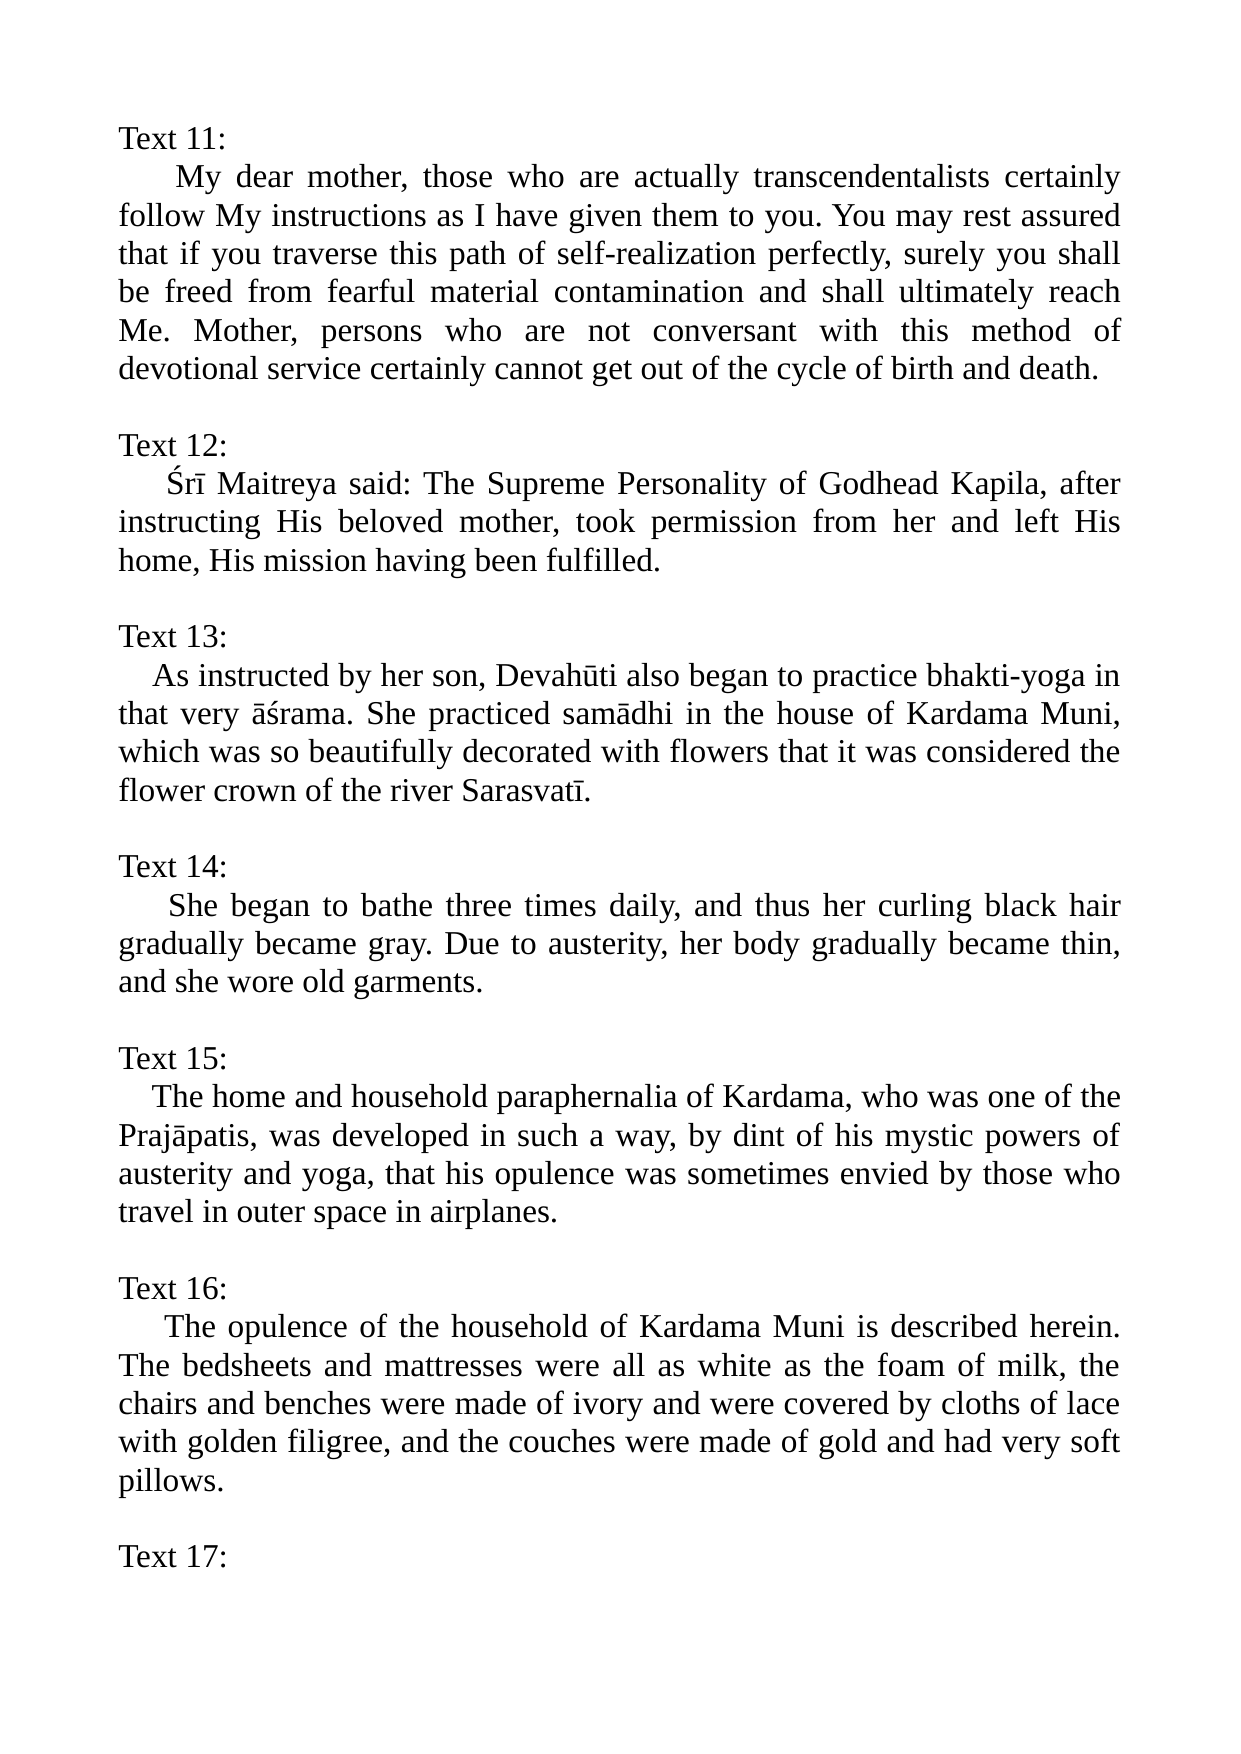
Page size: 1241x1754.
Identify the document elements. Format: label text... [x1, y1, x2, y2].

text Text 12: [118, 425, 1122, 463]
text Text 11: [118, 118, 1122, 156]
text Text 14: [118, 846, 1122, 885]
text She began to bathe three times daily, and thus her curling black hair gradually became gray. Due to austerity, her body gradually became thin, and she wore old garments. [118, 885, 1122, 1000]
text Text 13: [118, 616, 1122, 655]
text The home and household paraphernalia of Kardama, who was one of the Prajāpatis, was developed in such a way, by dint of his mystic powers of austerity and yoga, that his opulence was sometimes envied by those who travel in outer space in airplanes. [118, 1076, 1122, 1230]
text Text 16: [118, 1268, 1122, 1306]
text Śrī Maitreya said: The Supreme Personality of Godhead Kapila, after instructing His beloved mother, took permission from her and left His home, His mission having been fulfilled. [118, 463, 1122, 578]
text Text 17: [118, 1536, 1122, 1575]
text Text 15: [118, 1038, 1122, 1076]
text The opulence of the household of Kardama Muni is described herein. The bedsheets and mattresses were all as white as the foam of milk, the chairs and benches were made of ivory and were covered by cloths of lace with golden filigree, and the couches were made of gold and had very soft pillows. [118, 1306, 1122, 1498]
text My dear mother, those who are actually transcendentalists certainly follow My instructions as I have given them to you. You may rest assured that if you traverse this path of self-realization perfectly, surely you shall be freed from fearful material contamination and shall ultimately reach Me. Mother, persons who are not conversant with this method of devotional service certainly cannot get out of the cycle of birth and death. [118, 156, 1122, 386]
text As instructed by her son, Devahūti also began to practice bhakti-yoga in that very āśrama. She practiced samādhi in the house of Kardama Muni, which was so beautifully decorated with flowers that it was considered the flower crown of the river Sarasvatī. [118, 655, 1122, 808]
